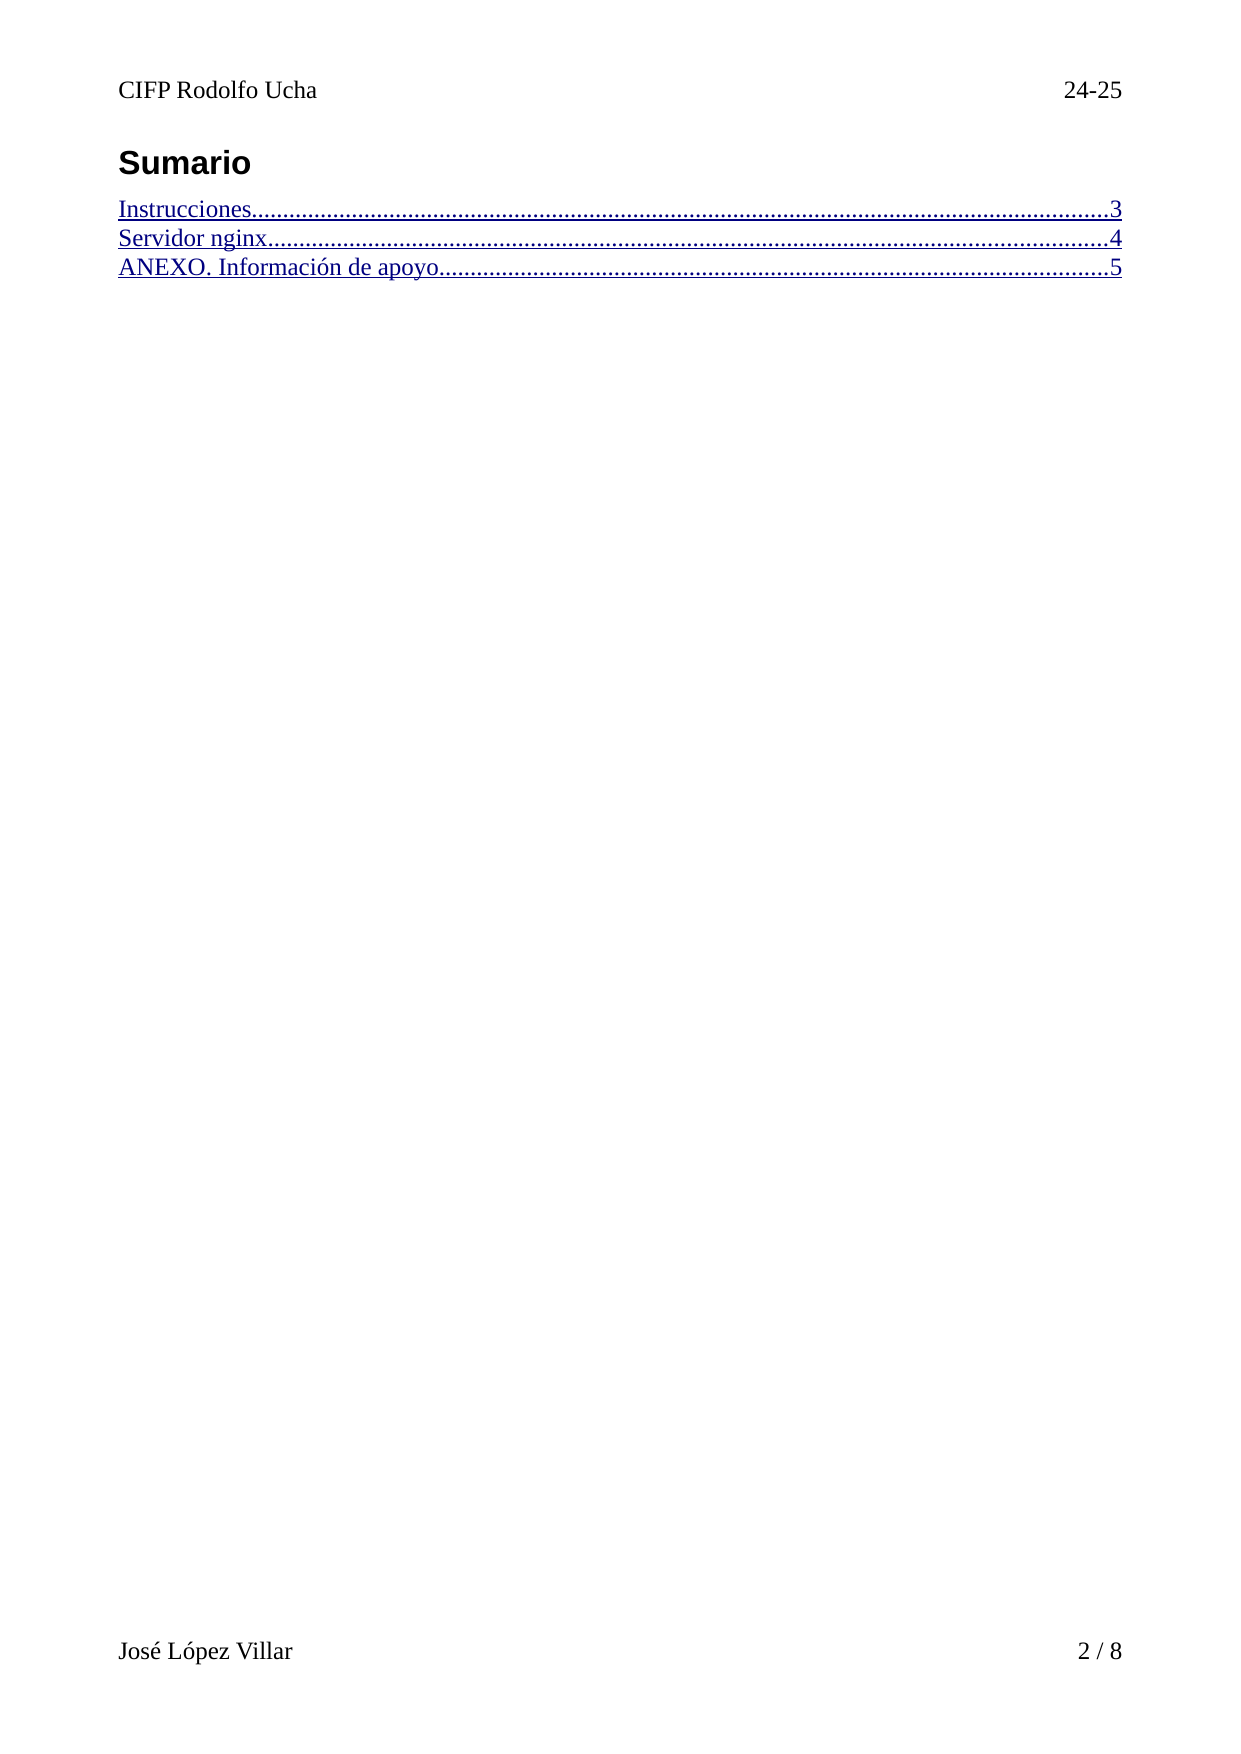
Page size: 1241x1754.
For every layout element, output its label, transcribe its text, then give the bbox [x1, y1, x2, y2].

subtitle Sumario [118, 143, 1122, 182]
text Servidor nginx 4 [118, 223, 1122, 248]
text ANEXO. Información de apoyo. 5 [118, 252, 1122, 277]
text Instrucciones 3 [118, 194, 1122, 219]
